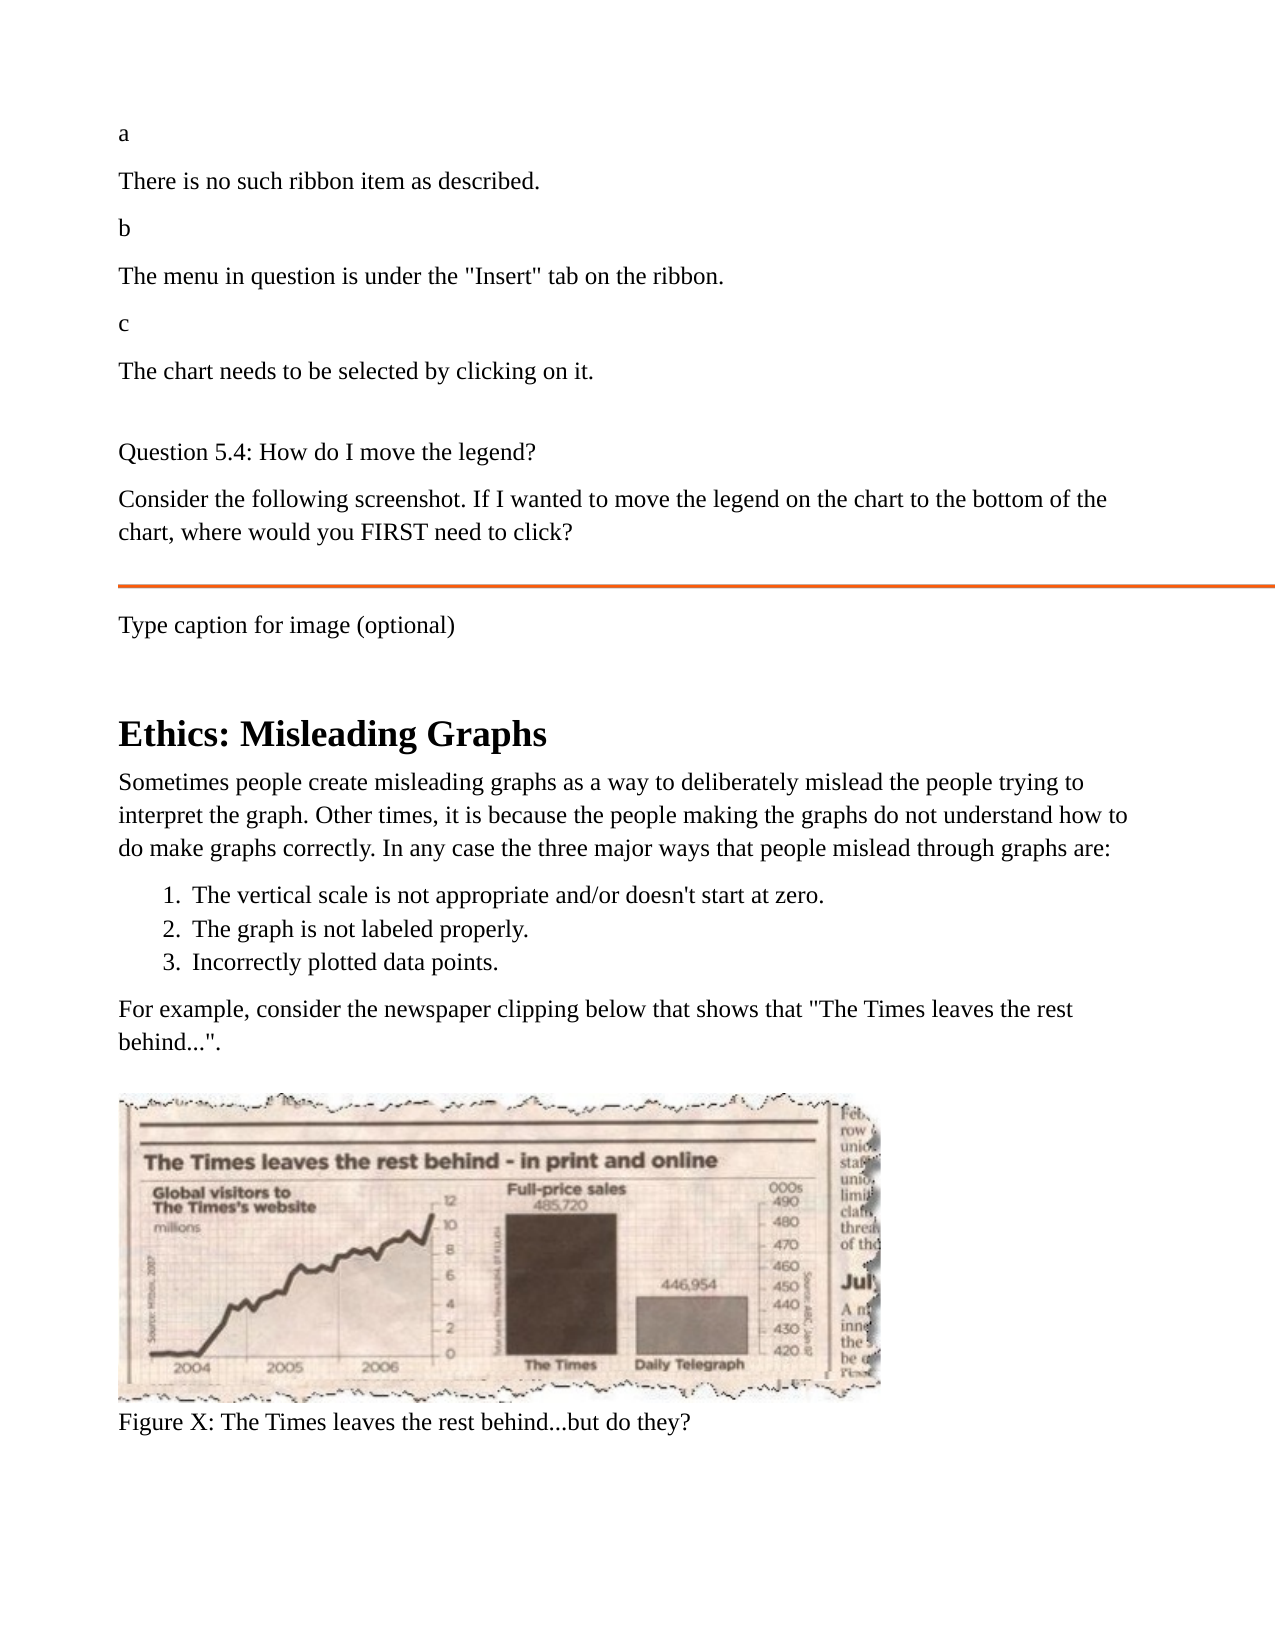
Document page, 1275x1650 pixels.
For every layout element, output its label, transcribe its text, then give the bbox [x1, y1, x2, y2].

list The vertical scale is not appropriate and/or doesn't start at zero. [162, 881, 1157, 909]
text The menu in question is under the "Insert" tab on the ribbon. [118, 261, 1157, 290]
text c [118, 308, 1157, 337]
text Consider the following screenshot. If I wanted to move the legend on the chart to the bottom of the chart, where would you FIRST need to click? [118, 484, 1157, 546]
text Figure X: The Times leaves the rest behind...but do they? [118, 1407, 1157, 1436]
text Sometimes people create misleading graphs as a way to deliberately mislead the people trying to interpret the graph. Other times, it is because the people making the graphs do not understand how to do make graphs correctly. In any case the three major ways that people mislead through graphs are: [118, 767, 1157, 862]
text The chart needs to be selected by clicking on it. [118, 356, 1157, 385]
text b [118, 213, 1157, 242]
text There is no such ribbon item as described. [118, 166, 1157, 194]
picture [118, 1093, 881, 1403]
text Question 5.4: How do I move the legend? [118, 437, 1157, 466]
list The graph is not labeled properly. [162, 914, 1157, 942]
text a [118, 118, 1157, 147]
picture [118, 565, 1275, 606]
text Type caption for image (optional) [118, 610, 1157, 639]
list Incorrectly plotted data points. [162, 947, 1157, 975]
text For example, consider the newspaper clipping below that shows that "The Times leaves the rest behind...". [118, 994, 1157, 1056]
subtitle Ethics: Misleading Graphs [118, 711, 1157, 754]
